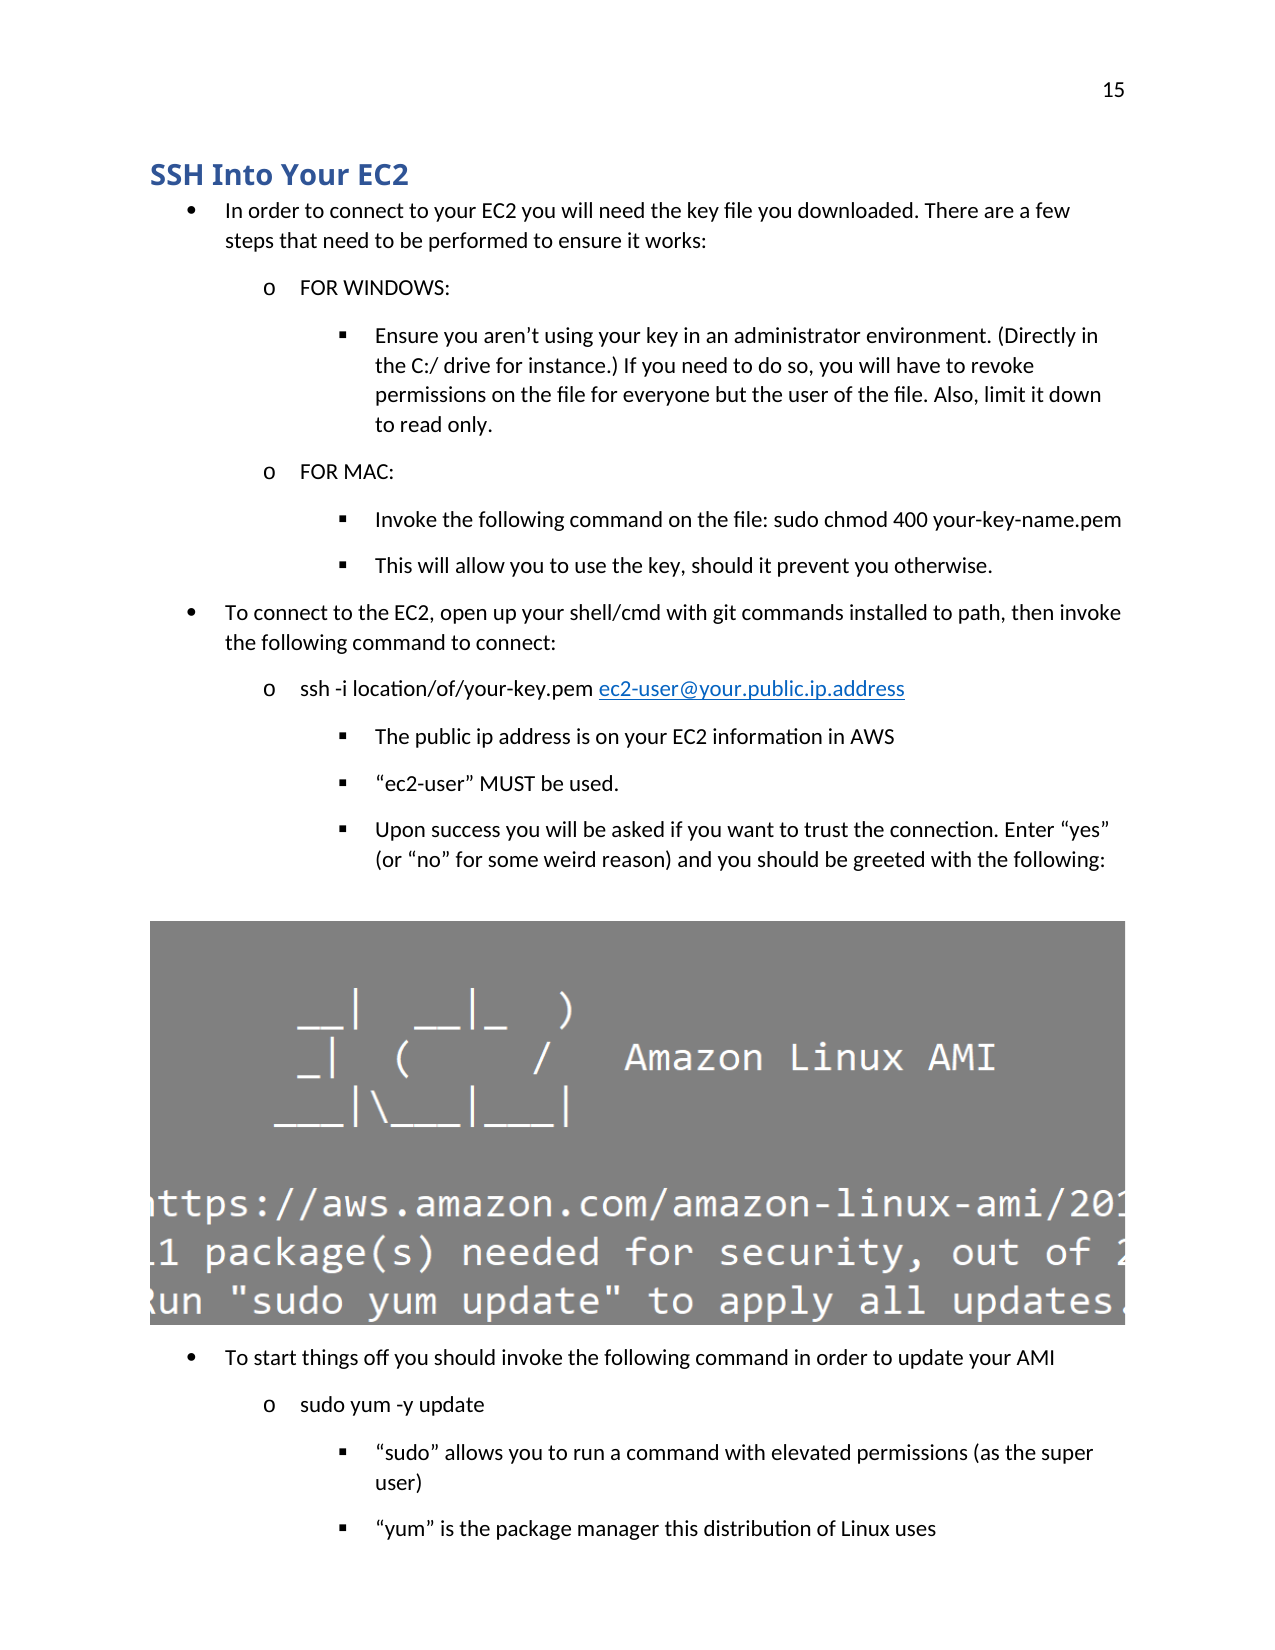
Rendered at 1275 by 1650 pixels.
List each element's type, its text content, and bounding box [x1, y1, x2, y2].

list To connect to the EC2, open up your shell/cmd with git commands installed to path, then invoke the following command to connect: [187, 598, 1125, 656]
list FOR WINDOWS: [262, 273, 1125, 302]
list Upon success you will be asked if you want to trust the connection. Enter “yes” (or “no” for some weird reason) and you should be greeted with the following: [337, 815, 1125, 873]
list “yum” is the package manager this distribution of Linux uses [337, 1514, 1125, 1542]
list To start things off you should invoke the following command in order to update your AMI [187, 1343, 1125, 1371]
list FOR MAC: [262, 457, 1125, 486]
subtitle SSH Into Your EC2 [150, 154, 1125, 194]
list Invoke the following command on the file: sudo chmod 400 your-key-name.pem [337, 505, 1125, 533]
list “ec2-user” MUST be used. [337, 769, 1125, 797]
list “sudo” allows you to run a command with elevated permissions (as the super user) [337, 1438, 1125, 1496]
list sudo yum -y update [262, 1390, 1125, 1419]
list ssh -i location/of/your-key.pem ec2-user@your.public.ip.address [262, 674, 1125, 704]
list This will allow you to use the key, should it prevent you otherwise. [337, 551, 1125, 579]
list Ensure you aren’t using your key in an administrator environment. (Directly in the C:/ drive for instance.) If you need to do so, you will have to revoke permissions on the file for everyone but the user of the file. Also, limit it down to read only. [337, 321, 1125, 438]
list The public ip address is on your EC2 information in AWS [337, 722, 1125, 750]
list In order to connect to your EC2 you will need the key file you downloaded. There are a few steps that need to be performed to ensure it works: [187, 197, 1125, 254]
